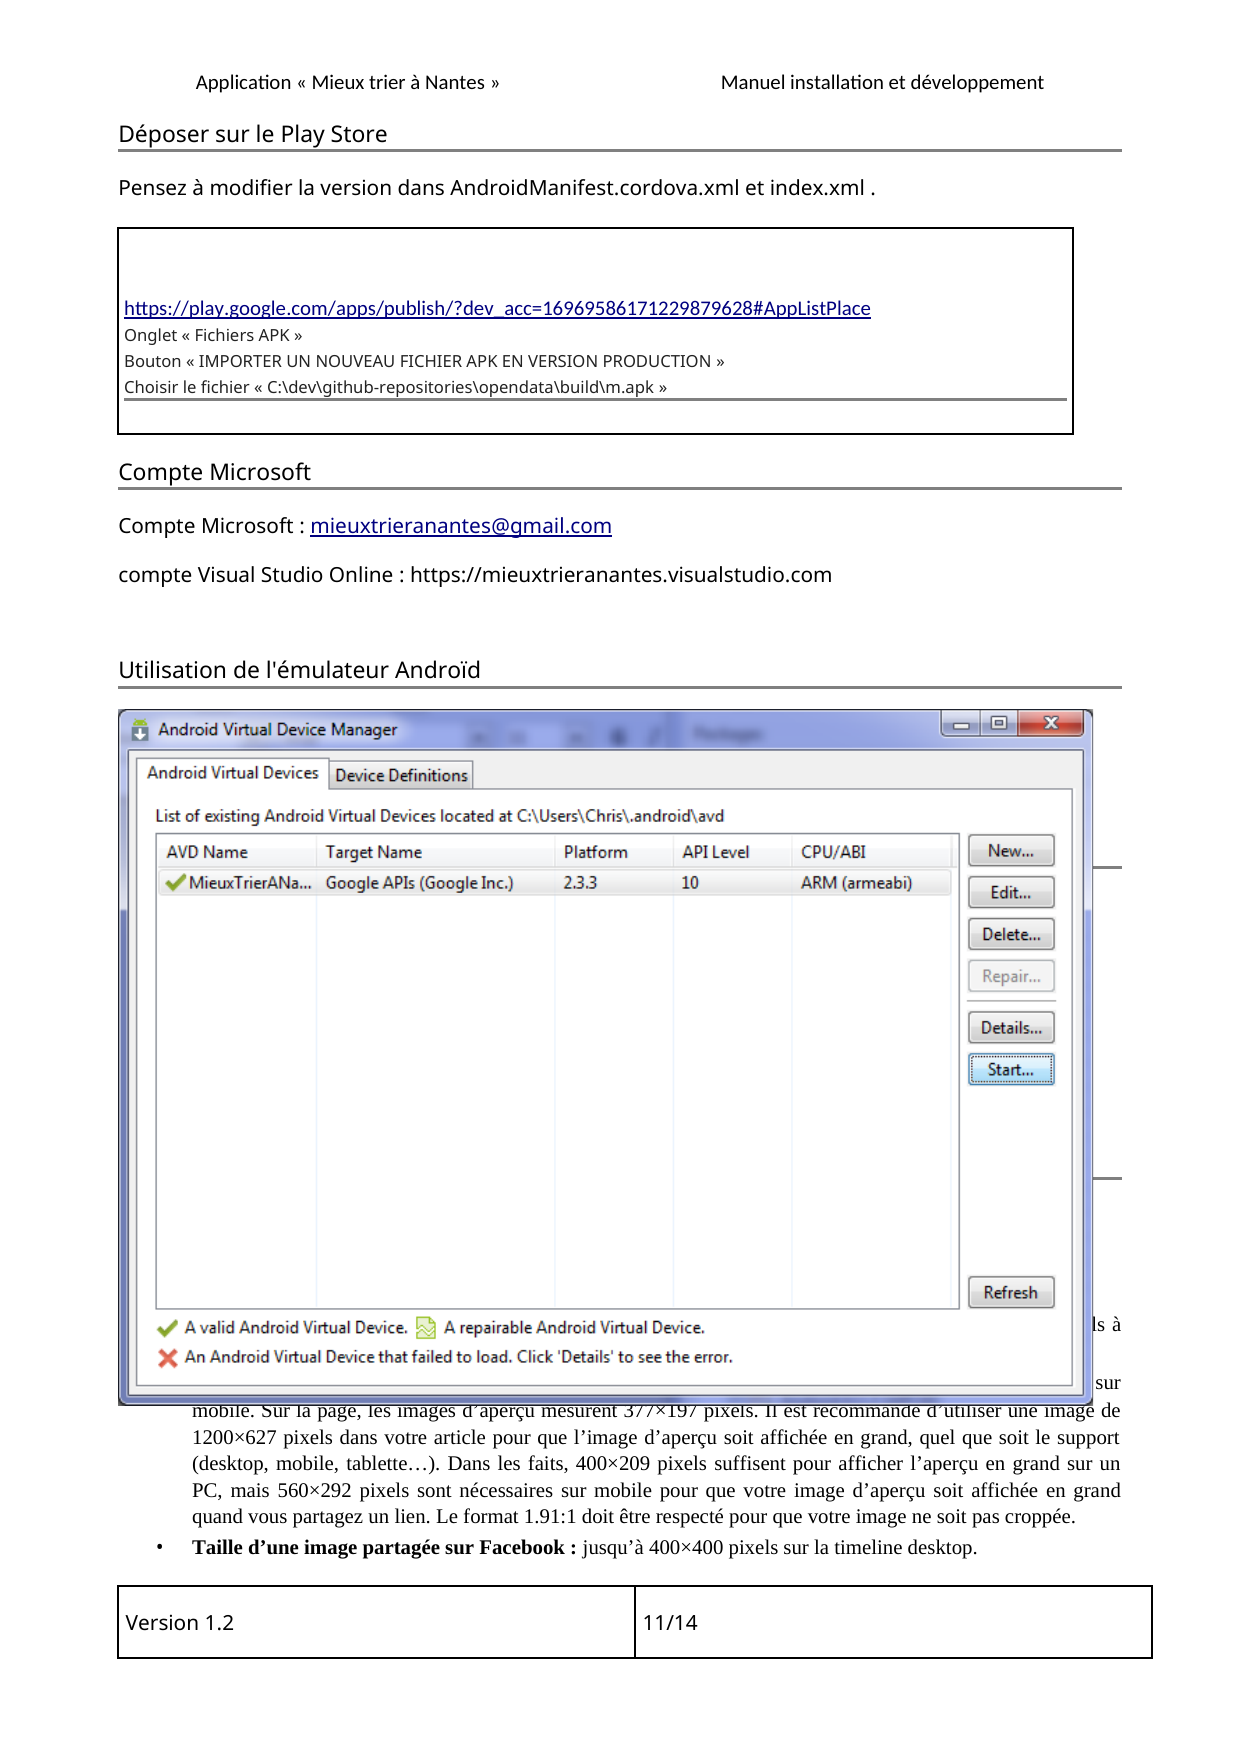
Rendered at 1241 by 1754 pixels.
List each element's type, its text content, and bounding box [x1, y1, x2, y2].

subtitle Compte Microsoft [118, 456, 1122, 487]
text compte Visual Studio Online : https://mieuxtrieranantes.visualstudio.com [118, 560, 1122, 589]
list Taille d’une image partagée sur Facebook : jusqu’à 400×400 pixels sur la timeline desktop. [156, 1532, 1122, 1560]
text Compte Microsoft : mieuxtrieranantes@gmail.com [118, 511, 1122, 539]
subtitle Bon usage de Facebook [1094, 1146, 1122, 1177]
picture [118, 709, 1094, 1406]
text Pensez à modifier la version dans AndroidManifest.cordova.xml et index.xml . [118, 173, 1122, 202]
subtitle Utilisation de l'émulateur Androïd [118, 654, 1122, 686]
list Taille de l’image d’aperçu d’un lien Facebook : 400×209 pixels sur la timeline d’un PC, 560×292 pixels sur mobile. Sur la page, les images d’aperçu mesurent 377×197 pixels. Il est recommandé d’utiliser une image de 1200×627 pixels dans votre article pour que l’image d’aperçu soit affichée en grand, quel que soit le support (desktop, mobile, tablette…). Dans les faits, 400×209 pixels suffisent pour afficher l’aperçu en grand sur un PC, mais 560×292 pixels sont nécessaires sur mobile pour que votre image d’aperçu soit affichée en grand quand vous partagez un lien. Le format 1.91:1 doit être respecté pour que votre image ne soit pas croppée. [156, 1367, 1122, 1528]
subtitle Macros Open office (ooo basic) [1094, 835, 1122, 866]
table_header https://play.google.com/apps/publish/?dev_acc=16969586171229879628#AppListPlace Onglet « Fichiers APK » Bouton « IMPORTER UN NOUVEAU FICHIER APK EN VERSION PRODUCTION » Choisir le fichier « C:\dev\github-repositories\opendata\build\m.apk » [119, 229, 1072, 433]
subtitle Déposer sur le Play Store [118, 118, 1122, 149]
